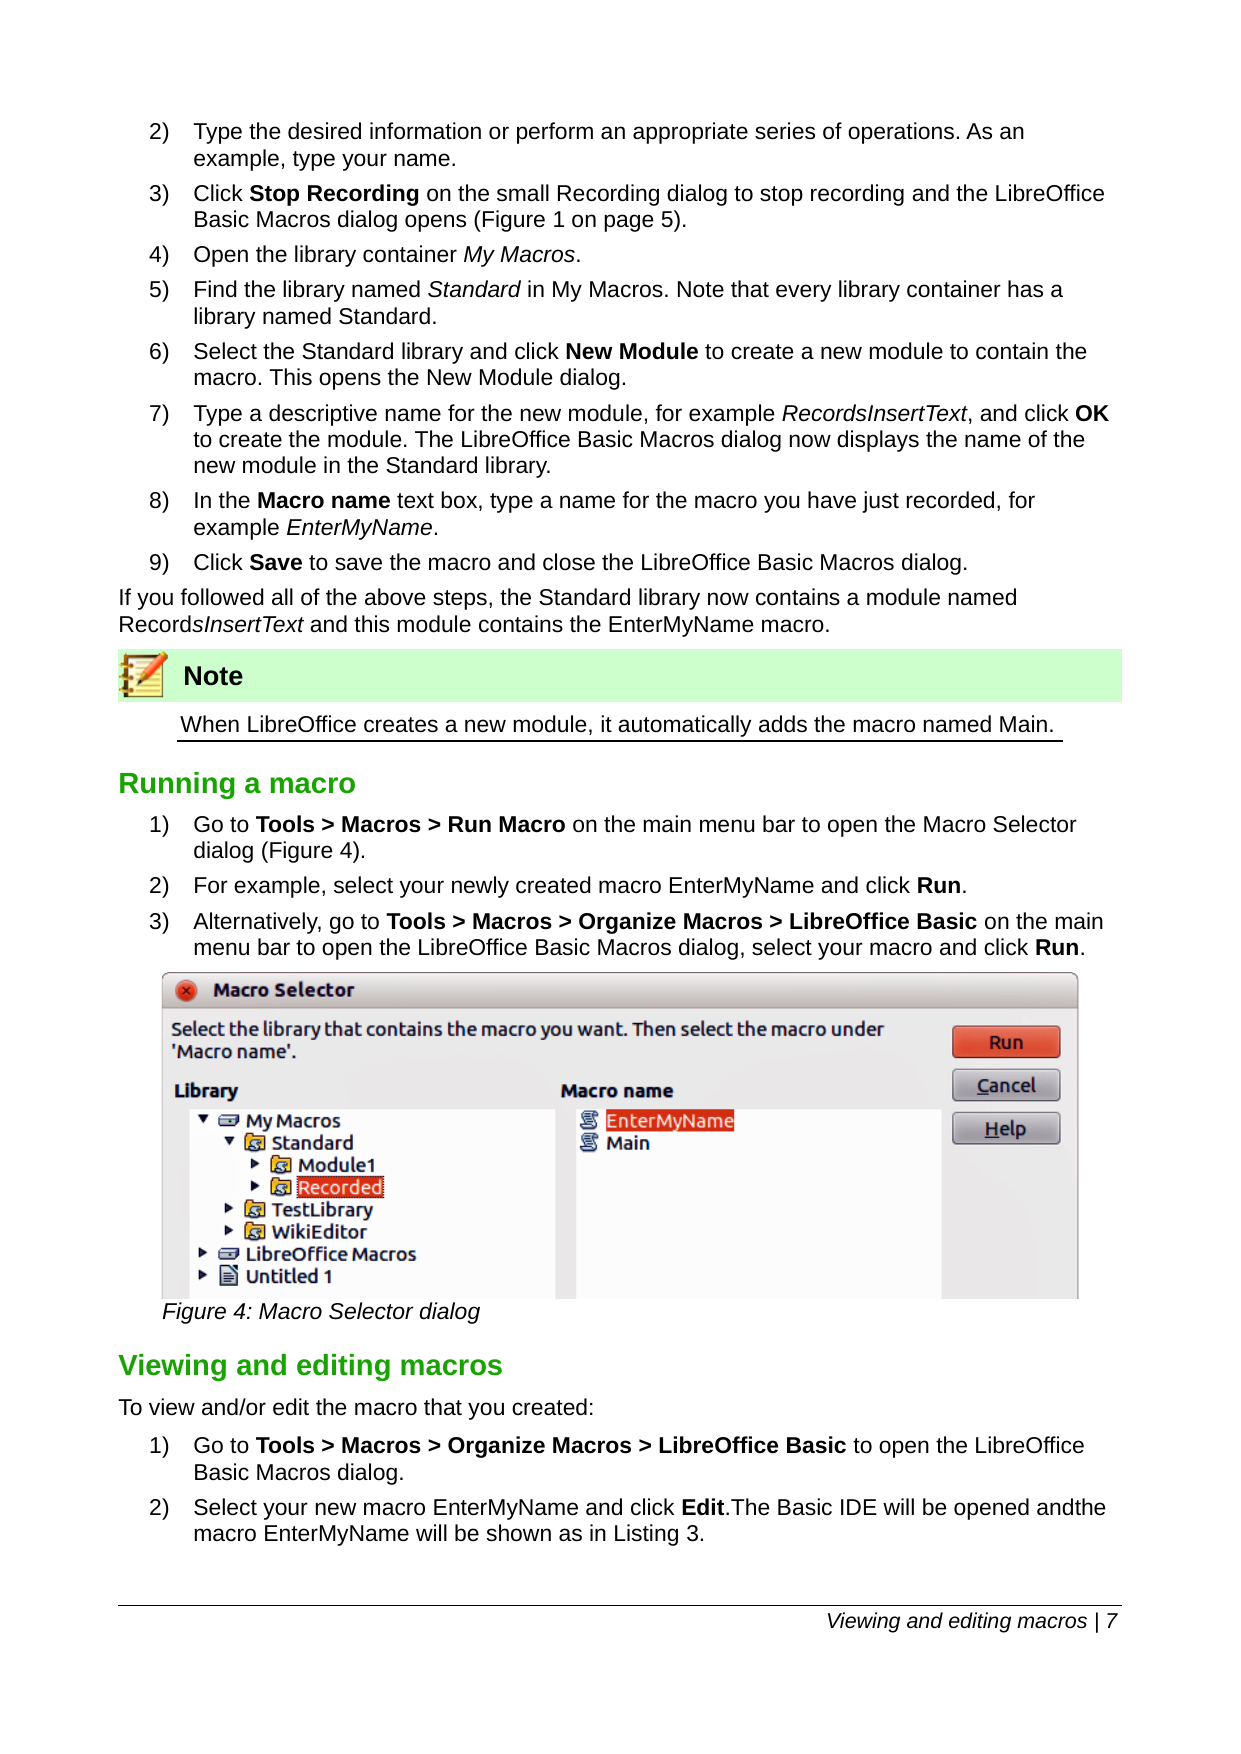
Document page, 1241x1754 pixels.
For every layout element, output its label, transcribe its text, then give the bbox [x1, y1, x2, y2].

text Figure 4: Macro Selector dialog [162, 1299, 1078, 1325]
list Click Stop Recording on the small Recording dialog to stop recording and the LibreOffice Basic Macros dialog opens (Figure 1 on page 5). [169, 180, 1122, 232]
list Click Save to save the macro and close the LibreOffice Basic Macros dialog. [169, 549, 1122, 575]
list Open the library container My Macros. [169, 241, 1122, 268]
list Alternatively, go to Tools > Macros > Organize Macros > LibreOffice Basic on the main menu bar to open the LibreOffice Basic Macros dialog, select your macro and click Run. [169, 908, 1122, 960]
picture [161, 972, 1079, 1299]
list Go to Tools > Macros > Run Macro on the main menu bar to open the Macro Selector dialog (Figure 4). [169, 811, 1122, 864]
list Type a descriptive name for the new module, for example RecordsInsertText, and click OK to create the module. The LibreOffice Basic Macros dialog now displays the name of the new module in the Standard library. [169, 399, 1122, 479]
text If you followed all of the above steps, the Standard library now contains a module named RecordsInsertText and this module contains the EnterMyName macro. [118, 584, 1122, 637]
subtitle Note [118, 649, 1122, 702]
list Find the library named Standard in My Macros. Note that every library container has a library named Standard. [169, 276, 1122, 329]
list Select the Standard library and click New Module to create a new module to contain the macro. This opens the New Module dialog. [169, 338, 1122, 391]
list Go to Tools > Macros > Organize Macros > LibreOffice Basic to open the LibreOffice Basic Macros dialog. [169, 1432, 1122, 1485]
picture [119, 650, 170, 701]
text When LibreOffice creates a new module, it automatically adds the macro named Main. [177, 707, 1063, 740]
subtitle Viewing and editing macros [118, 1348, 1122, 1382]
list Select your new macro EnterMyName and click Edit.The Basic IDE will be opened andthe macro EnterMyName will be shown as in Listing 3. [169, 1494, 1122, 1547]
list In the Macro name text box, type a name for the macro you have just recorded, for example EnterMyName. [169, 487, 1122, 540]
list Type the desired information or perform an appropriate series of operations. As an example, type your name. [169, 118, 1122, 171]
subtitle Running a macro [118, 766, 1122, 799]
list For example, select your newly created macro EnterMyName and click Run. [169, 872, 1122, 899]
list To view and/or edit the macro that you created: [118, 1394, 1122, 1420]
